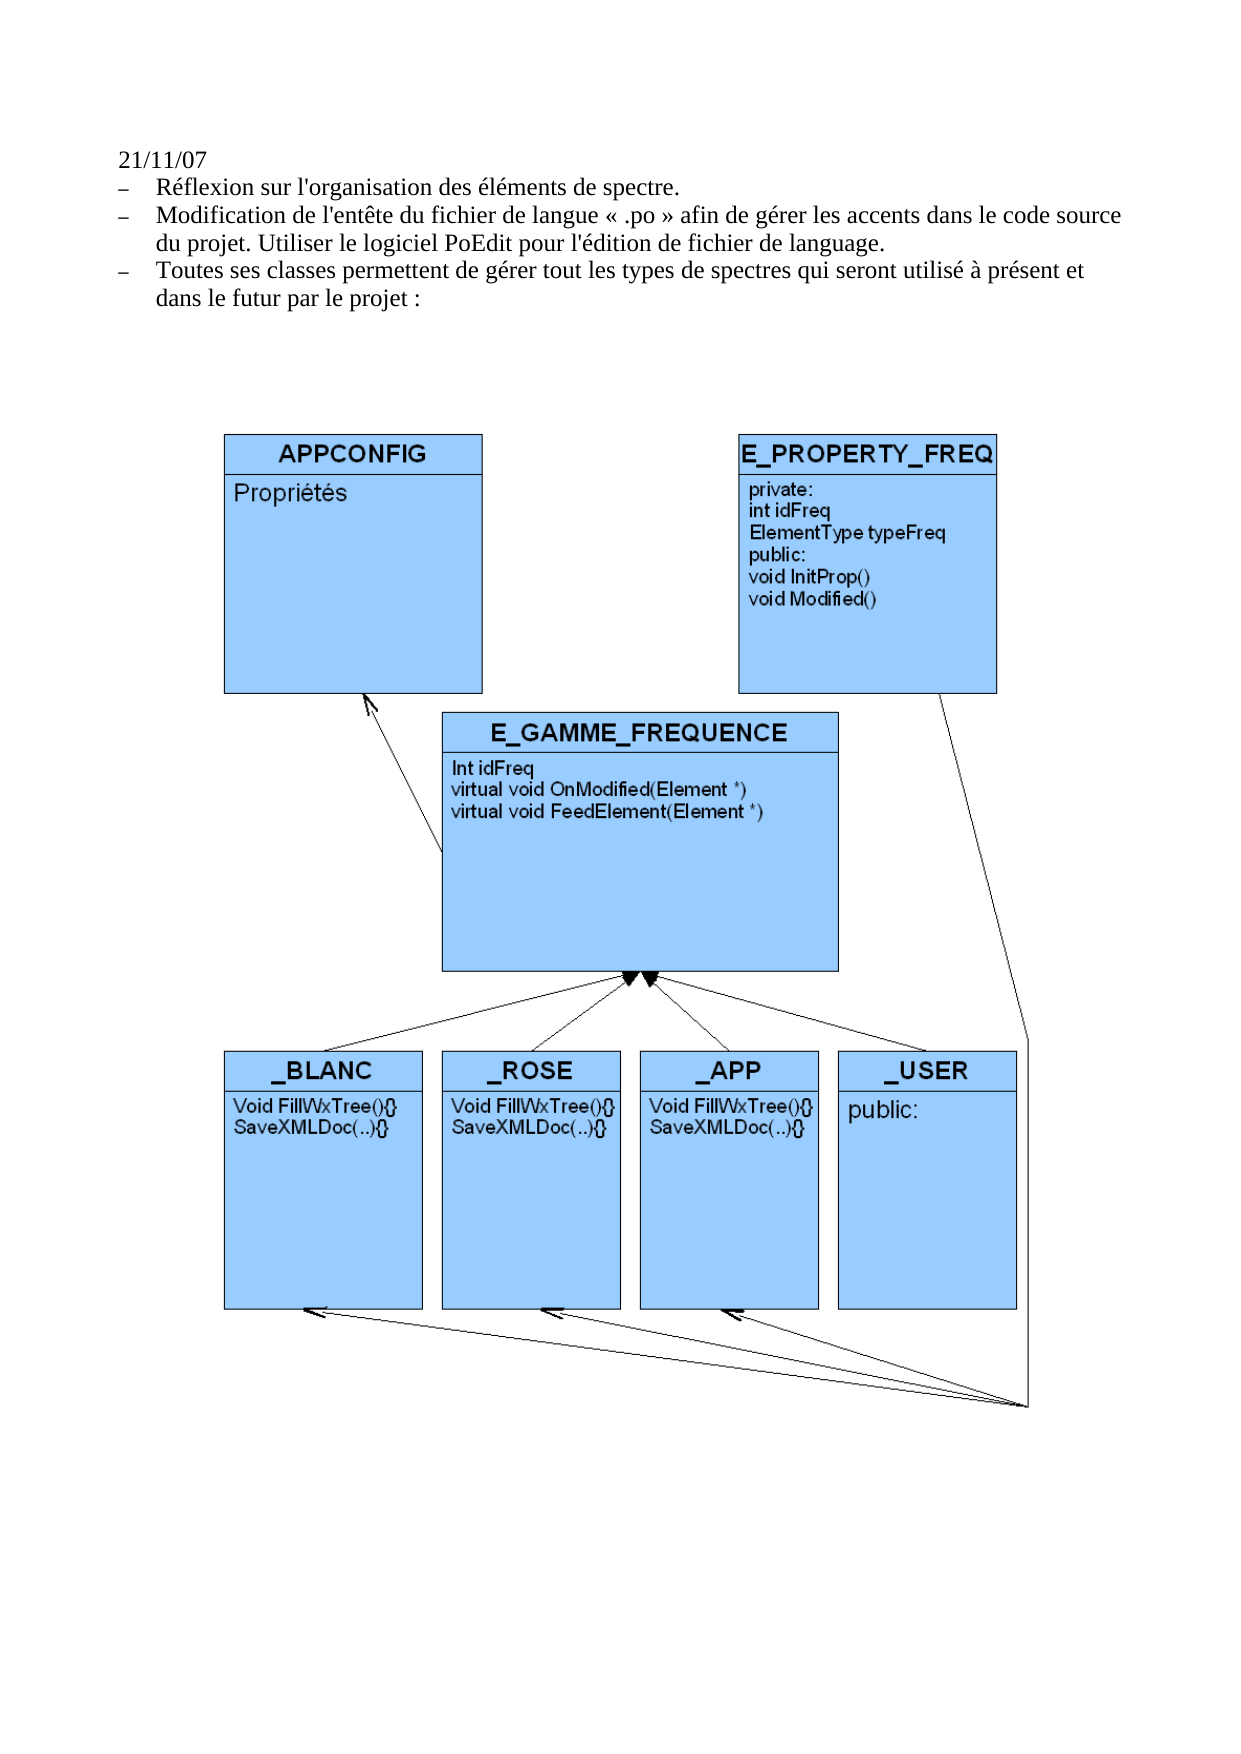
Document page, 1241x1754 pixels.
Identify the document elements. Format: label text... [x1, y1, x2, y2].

list Modification de l'entête du fichier de langue « .po » afin de gérer les accents dans le code source du projet. Utiliser le logiciel PoEdit pour l'édition de fichier de language. [118, 201, 1122, 257]
text 21/11/07 [118, 146, 1122, 173]
picture [205, 414, 1036, 1596]
list Réflexion sur l'organisation des éléments de spectre. [118, 173, 1122, 201]
list Toutes ses classes permettent de gérer tout les types de spectres qui seront utilisé à présent et dans le futur par le projet : [118, 257, 1122, 312]
